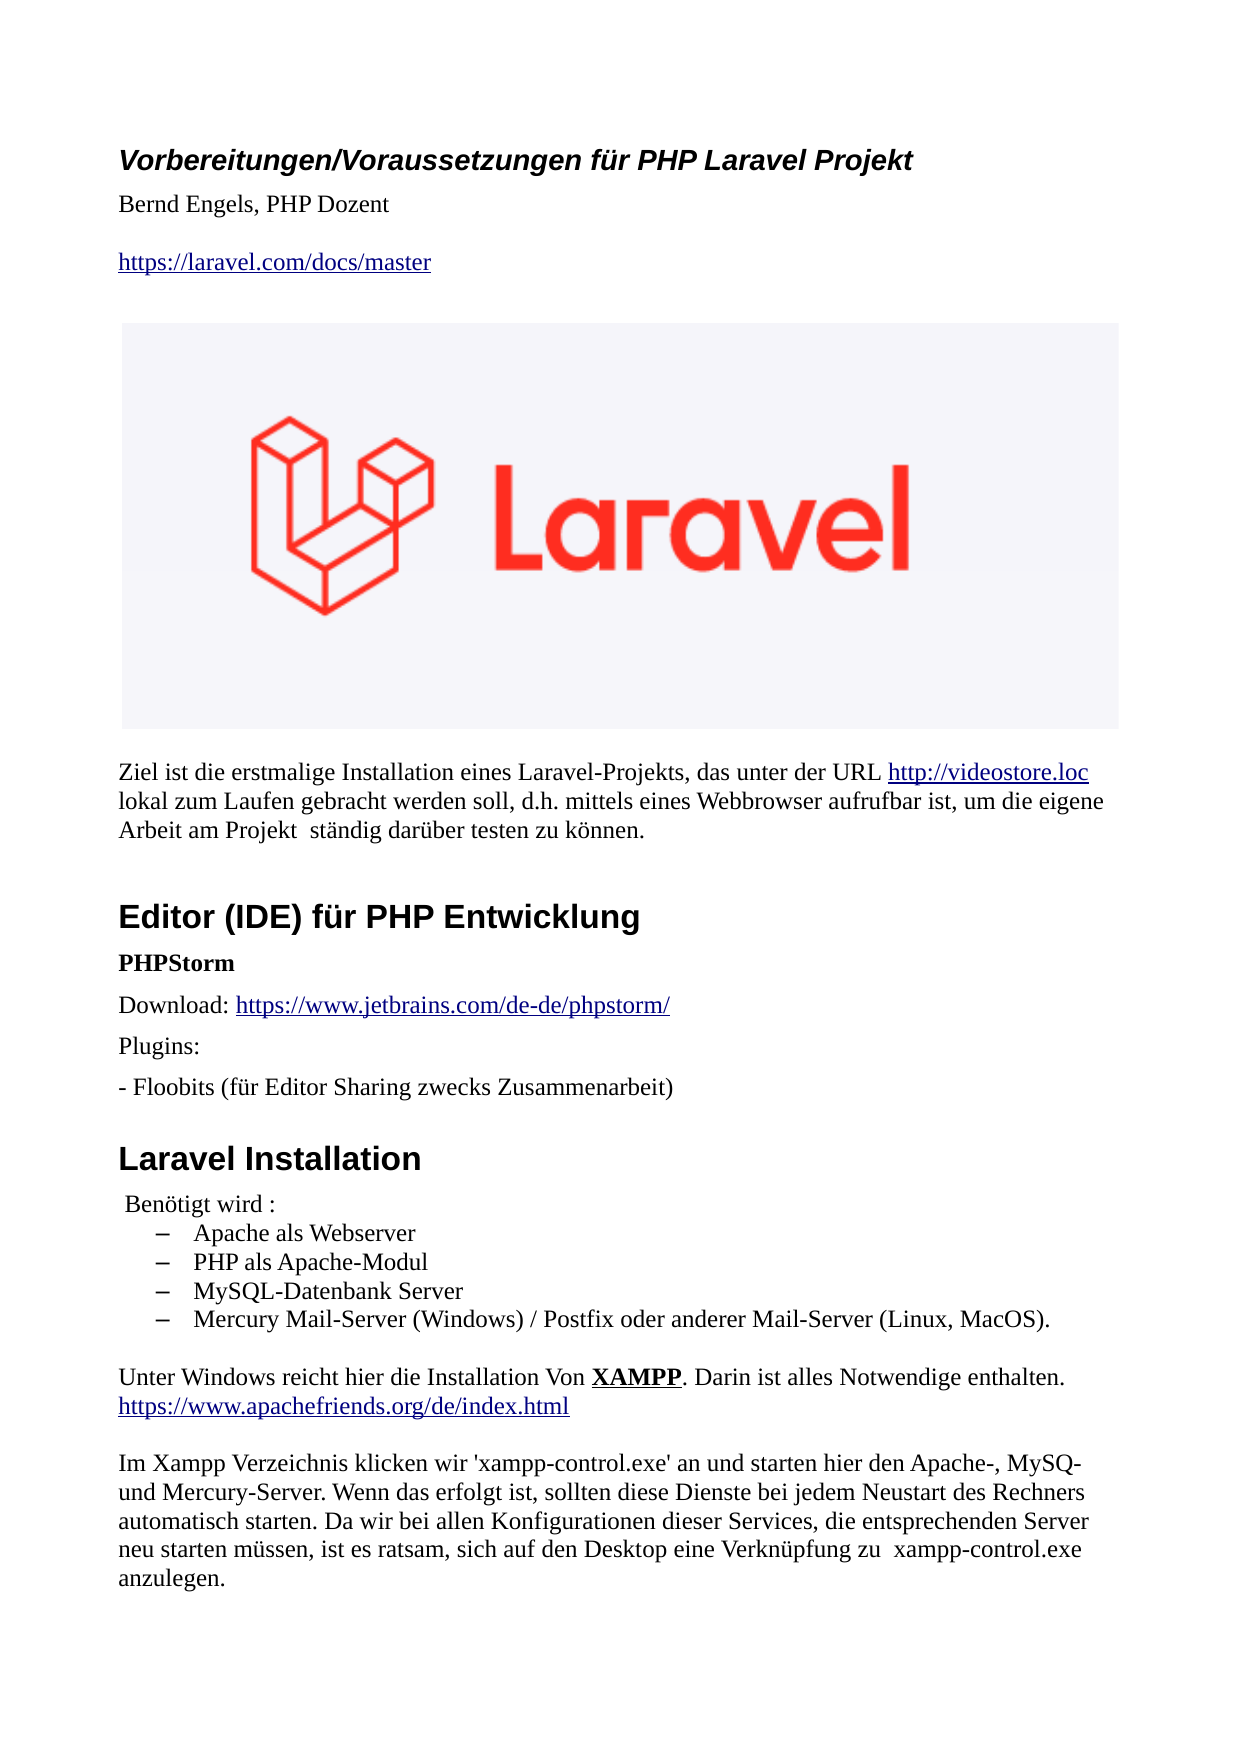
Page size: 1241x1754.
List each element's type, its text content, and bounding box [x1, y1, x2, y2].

subtitle Laravel Installation [118, 1138, 1122, 1177]
text Ziel ist die erstmalige Installation eines Laravel-Projekts, das unter der URL http://videostore.loc [118, 757, 1122, 786]
text Unter Windows reicht hier die Installation Von XAMPP. Darin ist alles Notwendige enthalten. [118, 1362, 1122, 1391]
text - Floobits (für Editor Sharing zwecks Zusammenarbeit) [118, 1072, 1122, 1101]
text Download: https://www.jetbrains.com/de-de/phpstorm/ [118, 990, 1122, 1018]
text https://laravel.com/docs/master [118, 247, 1122, 275]
list Apache als Webserver [156, 1218, 1122, 1247]
list MySQL-Datenbank Server [156, 1276, 1122, 1304]
text https://www.apachefriends.org/de/index.html [118, 1391, 1122, 1419]
list Mercury Mail-Server (Windows) / Postfix oder anderer Mail-Server (Linux, MacOS). [156, 1304, 1122, 1333]
picture [122, 323, 1119, 729]
text PHPStorm [118, 948, 1122, 977]
subtitle Editor (IDE) für PHP Entwicklung [118, 897, 1122, 936]
list PHP als Apache-Modul [156, 1247, 1122, 1276]
text Im Xampp Verzeichnis klicken wir 'xampp-control.exe' an und starten hier den Apache-, MySQ- und Mercury-Server. Wenn das erfolgt ist, sollten diese Dienste bei jedem Neustart des Rechners automatisch starten. Da wir bei allen Konfigurationen dieser Services, die entsprechenden Server neu starten müssen, ist es ratsam, sich auf den Desktop eine Verknüpfung zu xampp-control.exe anzulegen. [118, 1448, 1122, 1592]
subtitle Vorbereitungen/Voraussetzungen für PHP Laravel Projekt [118, 143, 1122, 177]
text Plugins: [118, 1031, 1122, 1060]
text Benötigt wird : [118, 1189, 1122, 1218]
text Bernd Engels, PHP Dozent [118, 189, 1122, 218]
text lokal zum Laufen gebracht werden soll, d.h. mittels eines Webbrowser aufrufbar ist, um die eigene Arbeit am Projekt ständig darüber testen zu können. [118, 786, 1122, 843]
